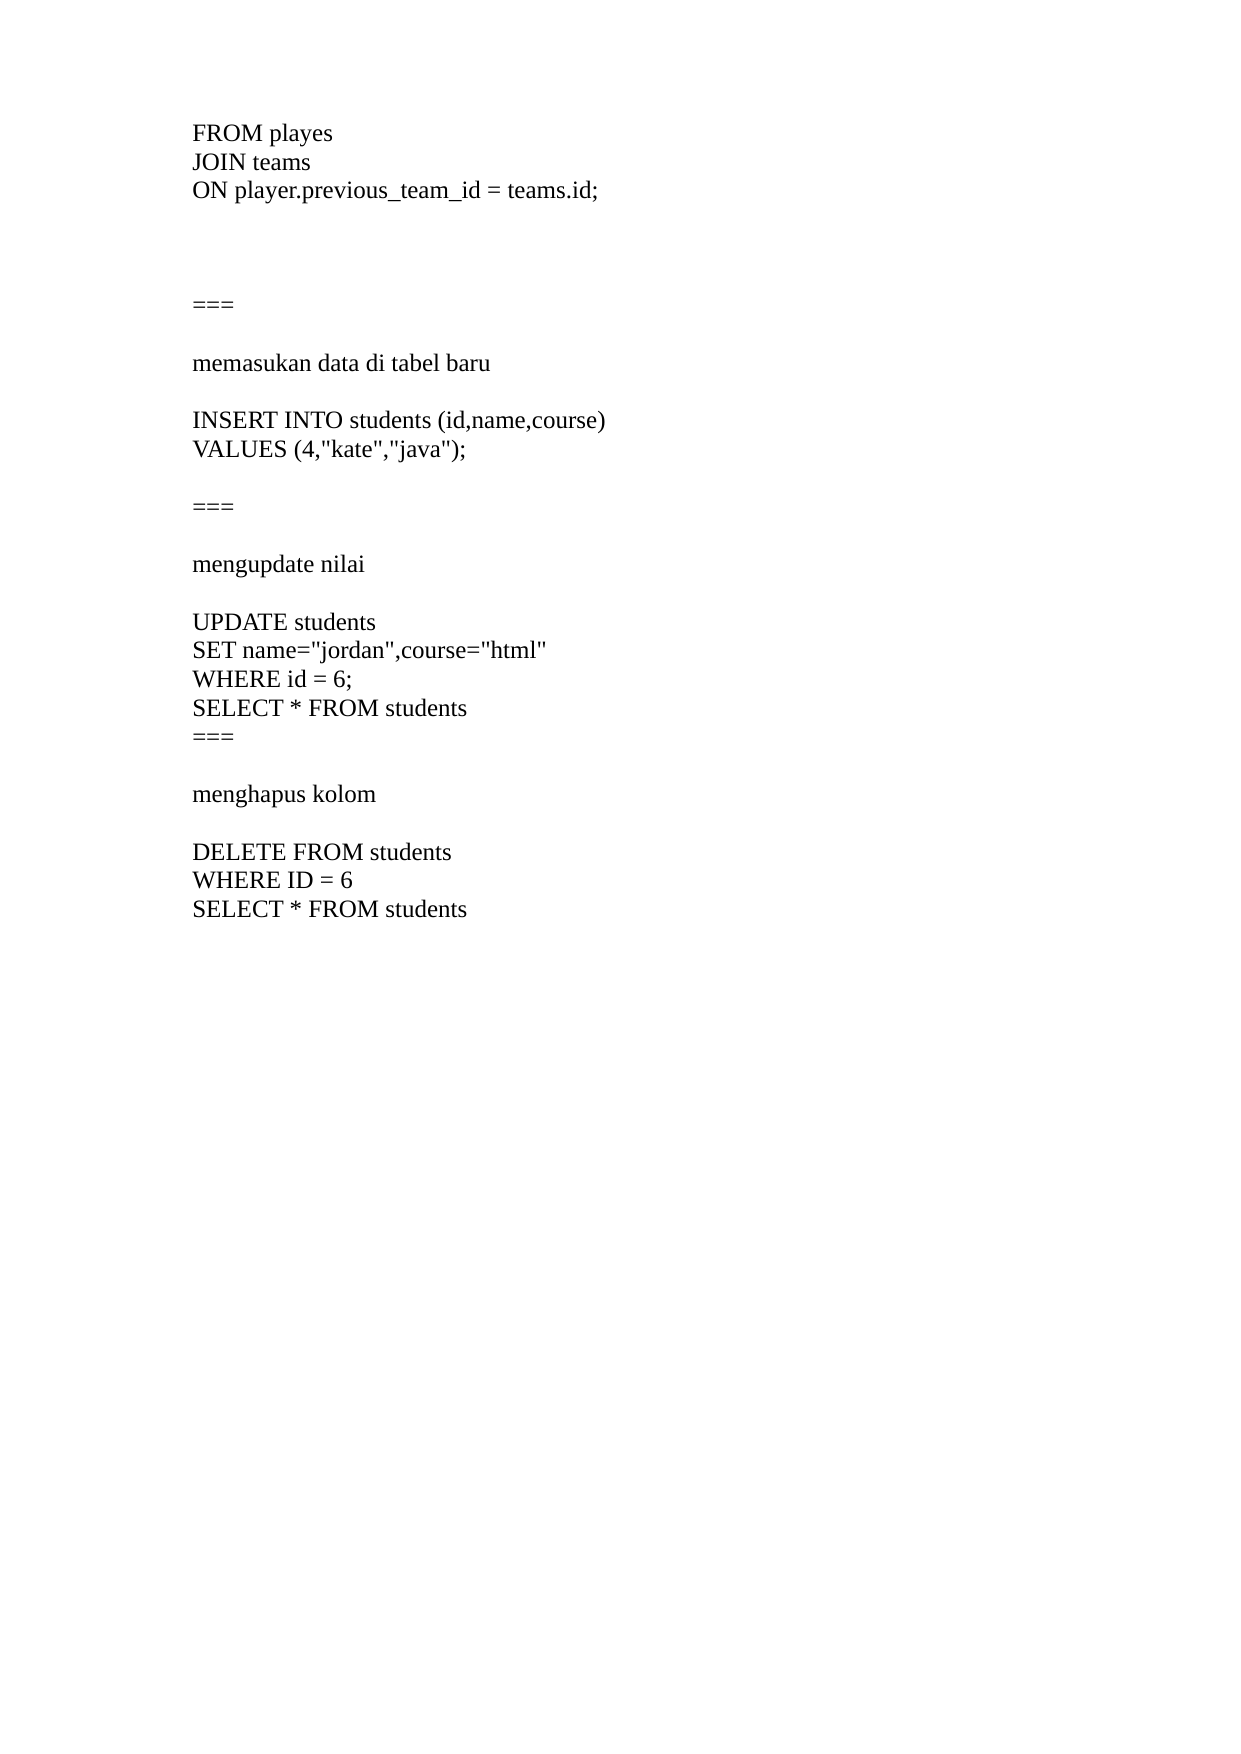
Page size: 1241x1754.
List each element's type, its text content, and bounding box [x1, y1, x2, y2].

text SELECT * FROM students [118, 894, 1122, 923]
text INSERT INTO students (id,name,course) [118, 406, 1122, 434]
text FROM playes [118, 118, 1122, 147]
text WHERE ID = 6 [118, 866, 1122, 894]
text ON player.previous_team_id = teams.id; [118, 176, 1122, 204]
text JOIN teams [118, 147, 1122, 176]
text SELECT * FROM students [118, 693, 1122, 722]
text === [118, 492, 1122, 521]
text SET name="jordan",course="html" [118, 636, 1122, 664]
text DELETE FROM students [118, 837, 1122, 866]
text menghapus kolom [118, 779, 1122, 808]
text === [118, 722, 1122, 751]
text UPDATE students [118, 607, 1122, 636]
text mengupdate nilai [118, 549, 1122, 578]
text === [118, 291, 1122, 319]
text memasukan data di tabel baru [118, 348, 1122, 377]
text VALUES (4,"kate","java"); [118, 434, 1122, 463]
text WHERE id = 6; [118, 664, 1122, 693]
